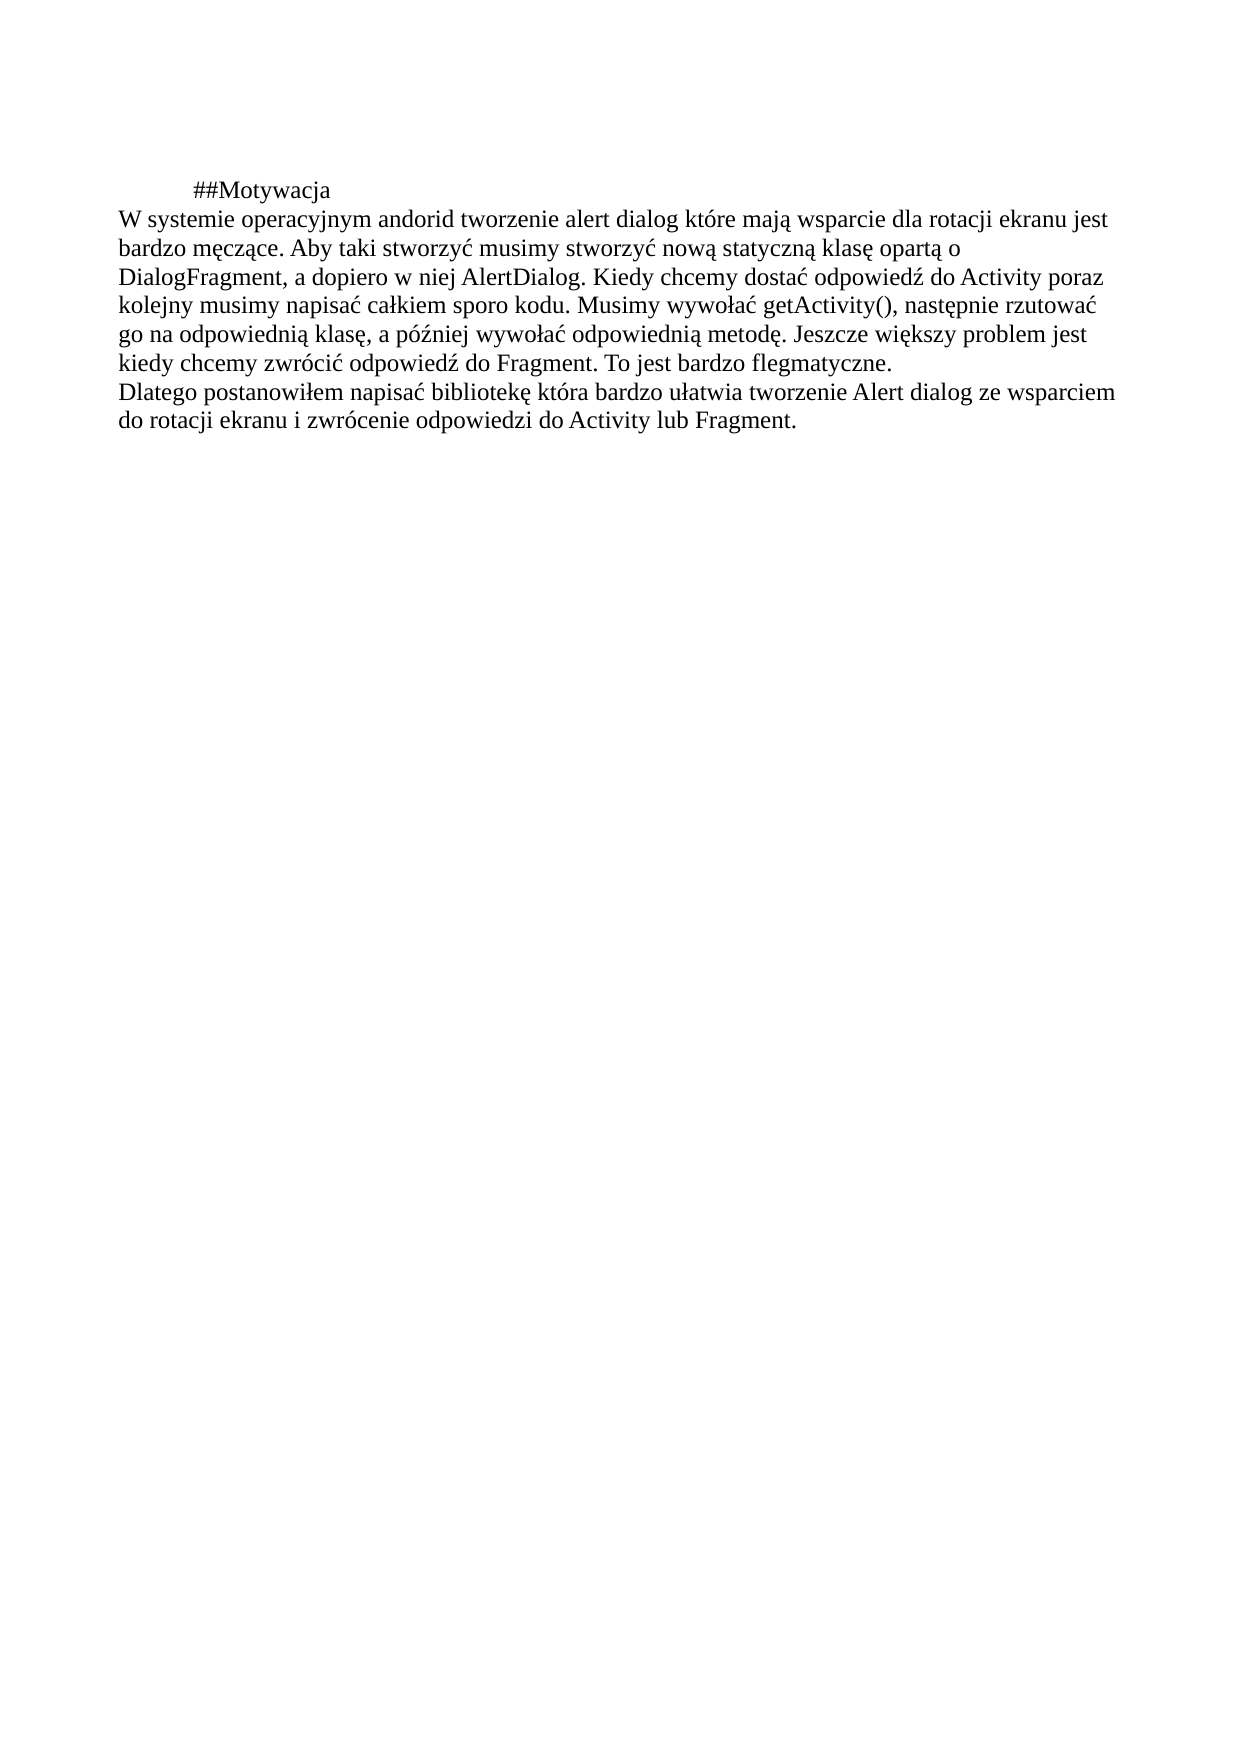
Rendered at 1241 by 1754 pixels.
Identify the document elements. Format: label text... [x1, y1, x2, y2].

text ##Motywacja [118, 176, 1122, 204]
text Dlatego postanowiłem napisać bibliotekę która bardzo ułatwia tworzenie Alert dialog ze wsparciem do rotacji ekranu i zwrócenie odpowiedzi do Activity lub Fragment. [118, 377, 1122, 434]
text W systemie operacyjnym andorid tworzenie alert dialog które mają wsparcie dla rotacji ekranu jest bardzo męczące. Aby taki stworzyć musimy stworzyć nową statyczną klasę opartą o DialogFragment, a dopiero w niej AlertDialog. Kiedy chcemy dostać odpowiedź do Activity poraz kolejny musimy napisać całkiem sporo kodu. Musimy wywołać getActivity(), następnie rzutować go na odpowiednią klasę, a później wywołać odpowiednią metodę. Jeszcze większy problem jest kiedy chcemy zwrócić odpowiedź do Fragment. To jest bardzo flegmatyczne. [118, 204, 1122, 377]
